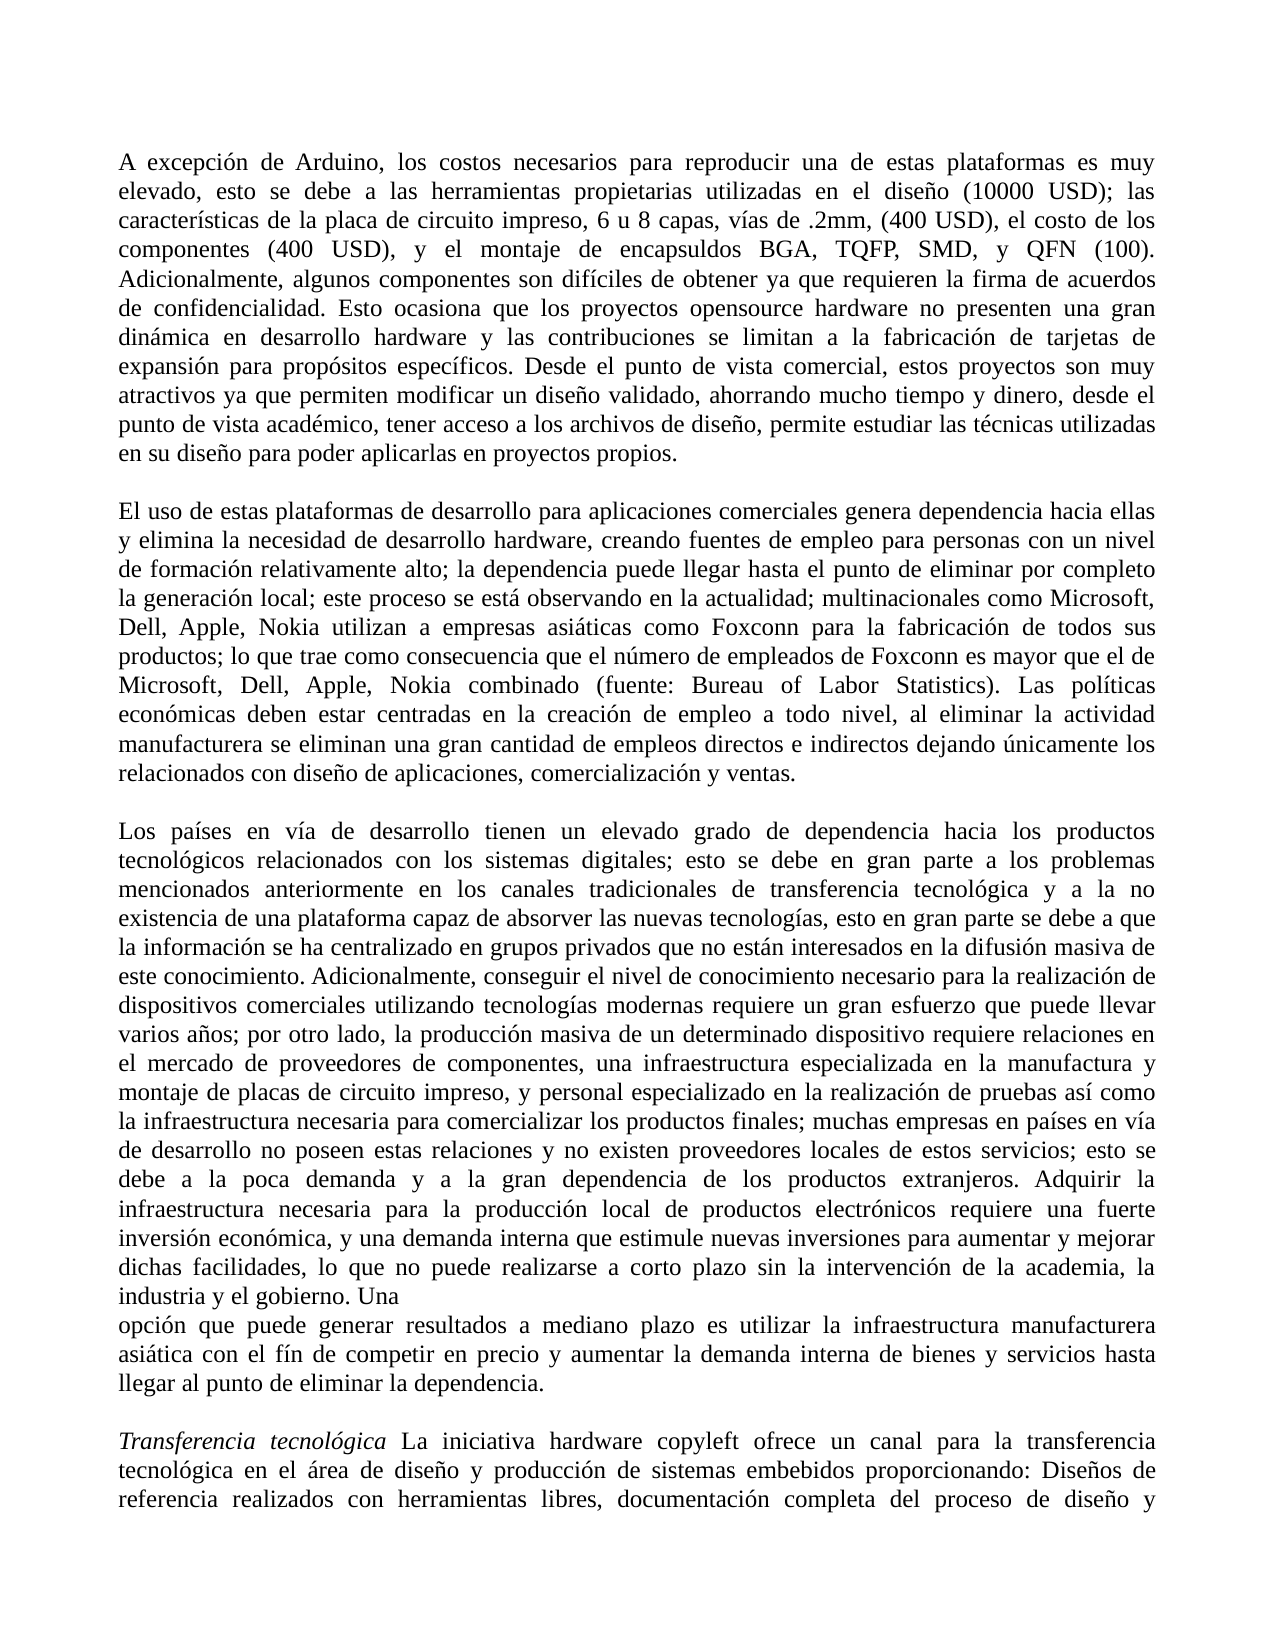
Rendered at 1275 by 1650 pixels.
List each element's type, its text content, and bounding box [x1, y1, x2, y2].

text Transferencia tecnológica La iniciativa hardware copyleft ofrece un canal para la transferencia tecnológica en el área de diseño y producción de sistemas embebidos proporcionando: Diseños de referencia realizados con herramientas libres, documentación completa del proceso de diseño y [118, 1426, 1157, 1513]
text Los países en vía de desarrollo tienen un elevado grado de dependencia hacia los productos tecnológicos relacionados con los sistemas digitales; esto se debe en gran parte a los problemas mencionados anteriormente en los canales tradicionales de transferencia tecnológica y a la no existencia de una plataforma capaz de absorver las nuevas tecnologías, esto en gran parte se debe a que la información se ha centralizado en grupos privados que no están interesados en la difusión masiva de este conocimiento. Adicionalmente, conseguir el nivel de conocimiento necesario para la realización de dispositivos comerciales utilizando tecnologías modernas requiere un gran esfuerzo que puede llevar varios años; por otro lado, la producción masiva de un determinado dispositivo requiere relaciones en el mercado de proveedores de componentes, una infraestructura especializada en la manufactura y montaje de placas de circuito impreso, y personal especializado en la realización de pruebas así como la infraestructura necesaria para comercializar los productos finales; muchas empresas en países en vía de desarrollo no poseen estas relaciones y no existen proveedores locales de estos servicios; esto se debe a la poca demanda y a la gran dependencia de los productos extranjeros. Adquirir la infraestructura necesaria para la producción local de productos electrónicos requiere una fuerte inversión económica, y una demanda interna que estimule nuevas inversiones para aumentar y mejorar dichas facilidades, lo que no puede realizarse a corto plazo sin la intervención de la academia, la industria y el gobierno. Una [118, 816, 1157, 1310]
text opción que puede generar resultados a mediano plazo es utilizar la infraestructura manufacturera asiática con el fín de competir en precio y aumentar la demanda interna de bienes y servicios hasta llegar al punto de eliminar la dependencia. [118, 1310, 1157, 1397]
text A excepción de Arduino, los costos necesarios para reproducir una de estas plataformas es muy elevado, esto se debe a las herramientas propietarias utilizadas en el diseño (10000 USD); las características de la placa de circuito impreso, 6 u 8 capas, vías de .2mm, (400 USD), el costo de los componentes (400 USD), y el montaje de encapsuldos BGA, TQFP, SMD, y QFN (100). Adicionalmente, algunos componentes son difíciles de obtener ya que requieren la firma de acuerdos de confidencialidad. Esto ocasiona que los proyectos opensource hardware no presenten una gran dinámica en desarrollo hardware y las contribuciones se limitan a la fabricación de tarjetas de expansión para propósitos específicos. Desde el punto de vista comercial, estos proyectos son muy atractivos ya que permiten modificar un diseño validado, ahorrando mucho tiempo y dinero, desde el punto de vista académico, tener acceso a los archivos de diseño, permite estudiar las técnicas utilizadas en su diseño para poder aplicarlas en proyectos propios. [118, 147, 1157, 467]
text El uso de estas plataformas de desarrollo para aplicaciones comerciales genera dependencia hacia ellas y elimina la necesidad de desarrollo hardware, creando fuentes de empleo para personas con un nivel de formación relativamente alto; la dependencia puede llegar hasta el punto de eliminar por completo la generación local; este proceso se está observando en la actualidad; multinacionales como Microsoft, Dell, Apple, Nokia utilizan a empresas asiáticas como Foxconn para la fabricación de todos sus productos; lo que trae como consecuencia que el número de empleados de Foxconn es mayor que el de Microsoft, Dell, Apple, Nokia combinado (fuente: Bureau of Labor Statistics). Las políticas económicas deben estar centradas en la creación de empleo a todo nivel, al eliminar la actividad manufacturera se eliminan una gran cantidad de empleos directos e indirectos dejando únicamente los relacionados con diseño de aplicaciones, comercialización y ventas. [118, 496, 1157, 787]
